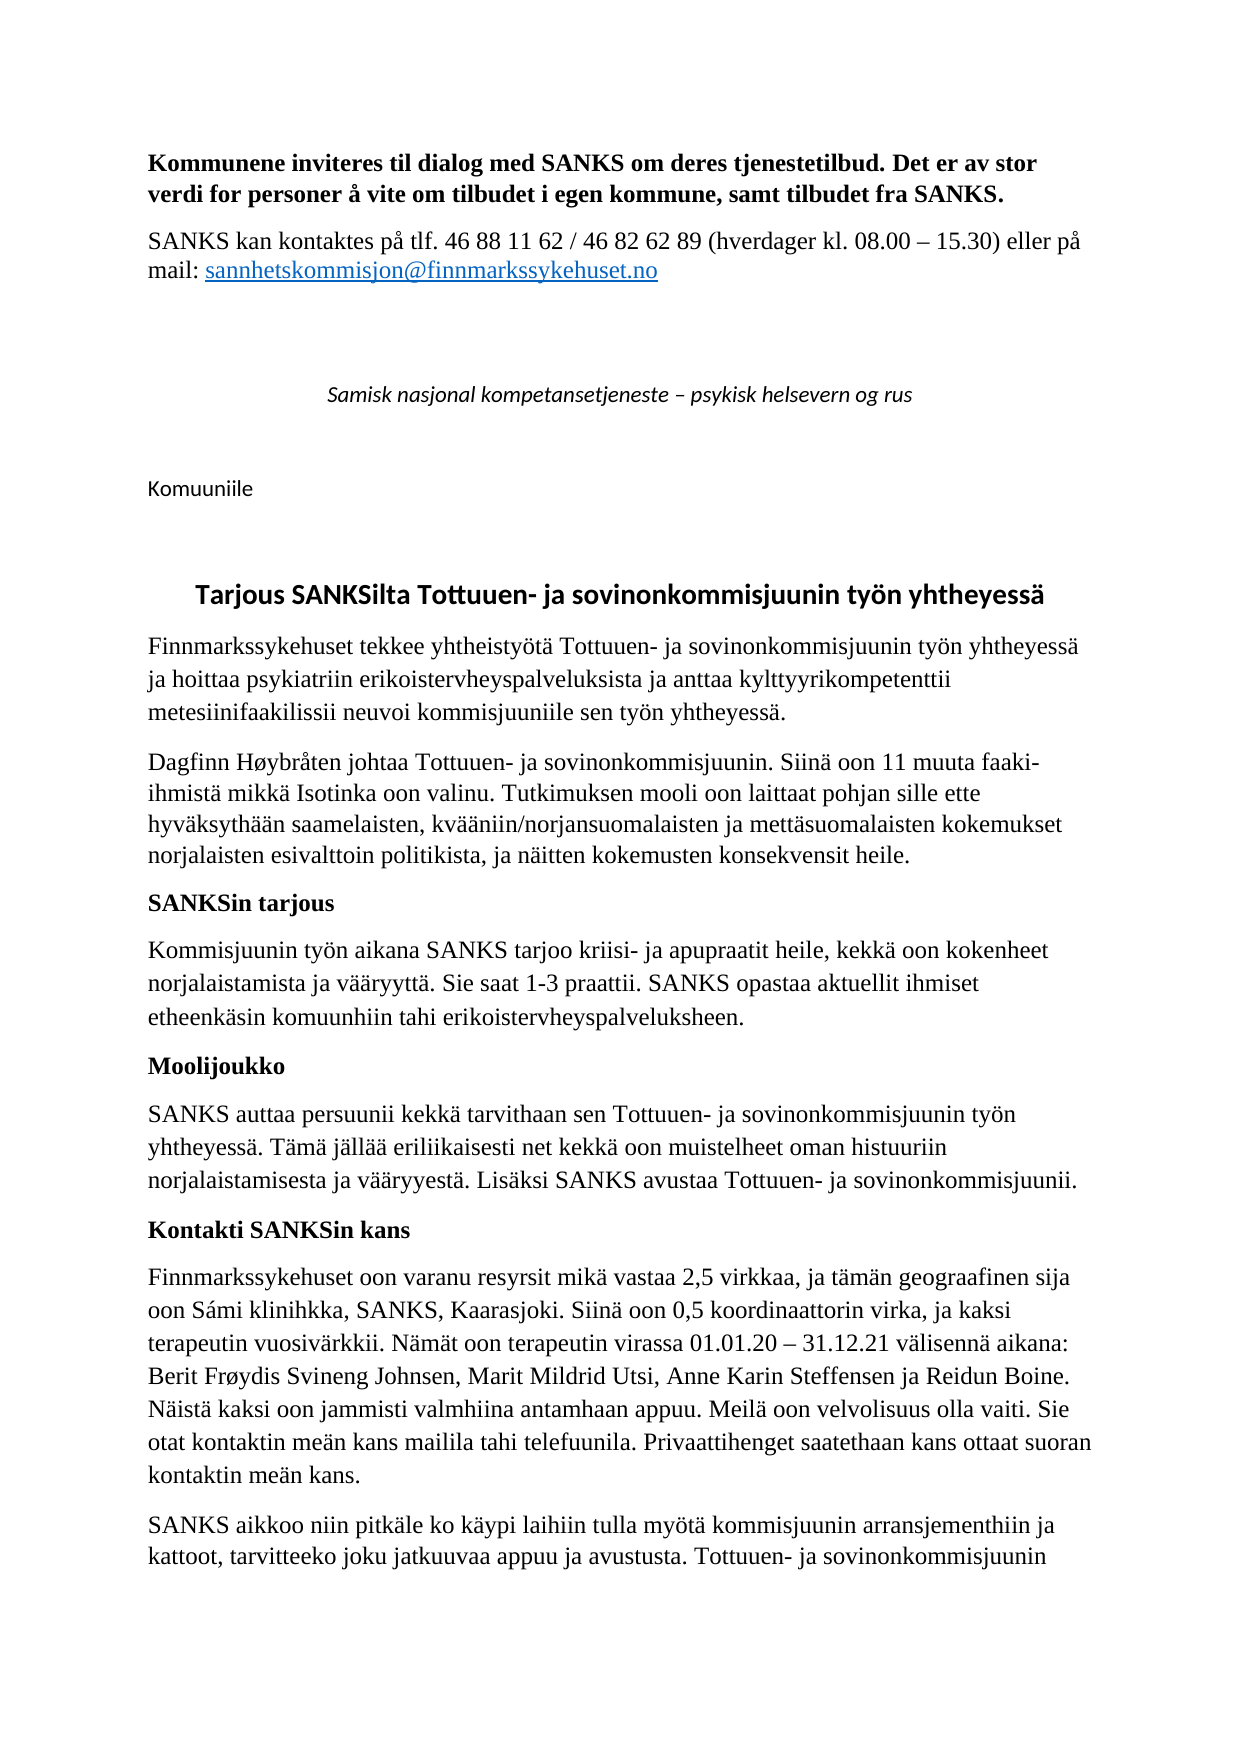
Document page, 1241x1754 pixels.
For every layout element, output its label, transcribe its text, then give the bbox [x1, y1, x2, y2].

text Kommisjuunin työn aikana SANKS tarjoo kriisi- ja apupraatit heile, kekkä oon kokenheet norjalaistamista ja vääryyttä. Sie saat 1-3 praattii. SANKS opastaa aktuellit ihmiset etheenkäsin komuunhiin tahi erikoistervheyspalveluksheen. [148, 936, 1093, 1030]
text Samisk nasjonal kompetansetjeneste – psykisk helsevern og rus [148, 380, 1093, 408]
text SANKS auttaa persuunii kekkä tarvithaan sen Tottuuen- ja sovinonkommisjuunin työn yhtheyessä. Tämä jällää eriliikaisesti net kekkä oon muistelheet oman histuuriin norjalaistamisesta ja vääryyestä. Lisäksi SANKS avustaa Tottuuen- ja sovinonkommisjuunii. [148, 1099, 1093, 1194]
text Tarjous SANKSilta Tottuuen- ja sovinonkommisjuunin työn yhtheyessä [148, 576, 1093, 612]
text Moolijoukko [148, 1051, 1093, 1080]
text Dagfinn Høybråten johtaa Tottuuen- ja sovinonkommisjuunin. Siinä oon 11 muuta faaki-ihmistä mikkä Isotinka oon valinu. Tutkimuksen mooli oon laittaat pohjan sille ette hyväksythään saamelaisten, kvääniin/norjansuomalaisten ja mettäsuomalaisten kokemukset norjalaisten esivalttoin politikista, ja näitten kokemusten konsekvensit heile. [148, 747, 1093, 869]
text Kontakti SANKSin kans [148, 1215, 1093, 1243]
text Komuuniile [148, 474, 1093, 502]
text Finnmarkssykehuset oon varanu resyrsit mikä vastaa 2,5 virkkaa, ja tämän geograafinen sija oon Sámi klinihkka, SANKS, Kaarasjoki. Siinä oon 0,5 koordinaattorin virka, ja kaksi terapeutin vuosivärkkii. Nämät oon terapeutin virassa 01.01.20 – 31.12.21 välisennä aikana: Berit Frøydis Svineng Johnsen, Marit Mildrid Utsi, Anne Karin Steffensen ja Reidun Boine. Näistä kaksi oon jammisti valmhiina antamhaan appuu. Meilä oon velvolisuus olla vaiti. Sie otat kontaktin meän kans mailila tahi telefuunila. Privaattihenget saatethaan kans ottaat suoran kontaktin meän kans. [148, 1262, 1093, 1489]
text SANKSin tarjous [148, 888, 1093, 917]
text SANKS kan kontaktes på tlf. 46 88 11 62 / 46 82 62 89 (hverdager kl. 08.00 – 15.30) eller på mail: sannhetskommisjon@finnmarkssykehuset.no [148, 226, 1093, 284]
text Finnmarkssykehuset tekkee yhtheistyötä Tottuuen- ja sovinonkommisjuunin työn yhtheyessä ja hoittaa psykiatriin erikoistervheyspalveluksista ja anttaa kylttyyrikompetenttii metesiinifaakilissii neuvoi kommisjuuniile sen työn yhtheyessä. [148, 631, 1093, 726]
text Kommunene inviteres til dialog med SANKS om deres tjenestetilbud. Det er av stor verdi for personer å vite om tilbudet i egen kommune, samt tilbudet fra SANKS. [148, 148, 1093, 207]
text SANKS aikkoo niin pitkäle ko käypi laihiin tulla myötä kommisjuunin arransjementhiin ja kattoot, tarvitteeko joku jatkuuvaa appuu ja avustusta. Tottuuen- ja sovinonkommisjuunin [148, 1510, 1093, 1570]
